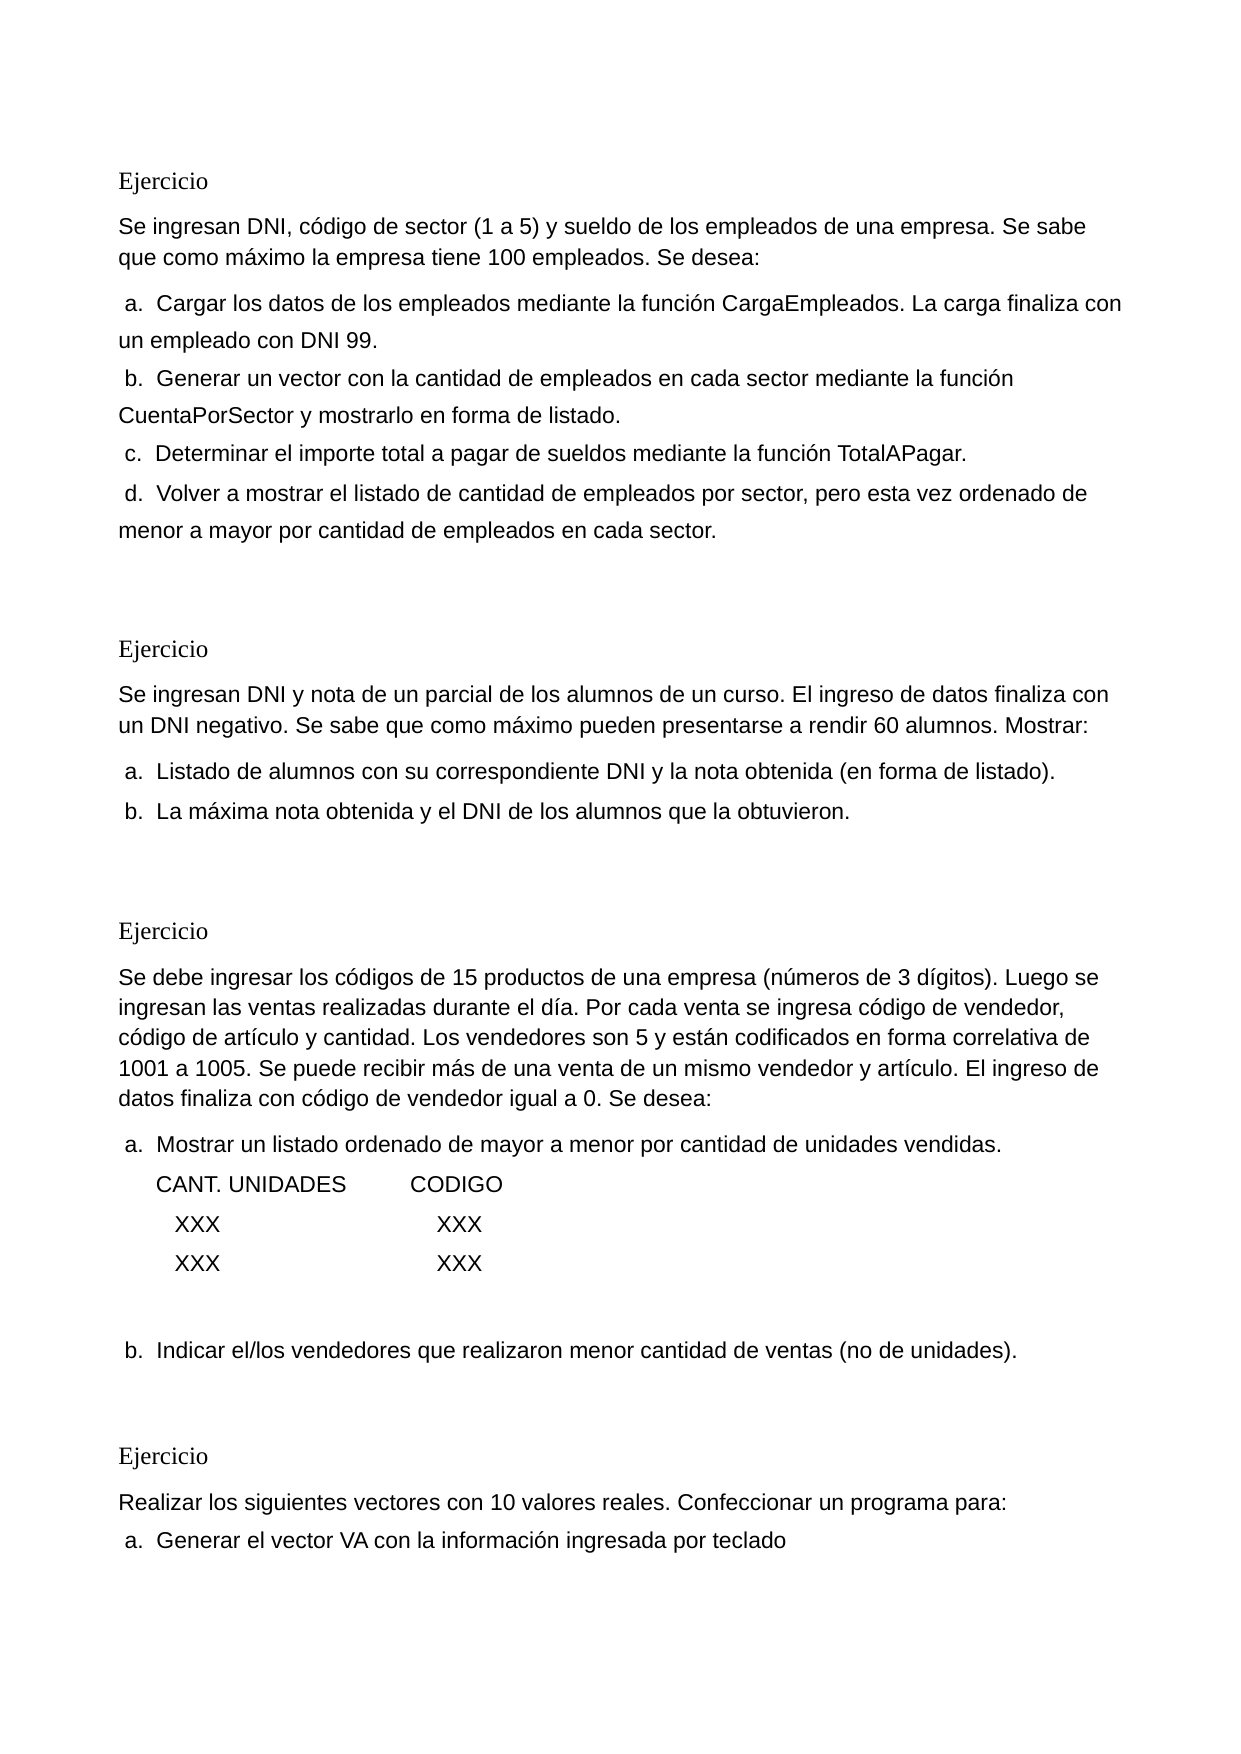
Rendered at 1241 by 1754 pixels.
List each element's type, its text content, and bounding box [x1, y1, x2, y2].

text a. Listado de alumnos con su correspondiente DNI y la nota obtenida (en forma de listado). [118, 756, 1122, 785]
text Ejercicio [118, 166, 1122, 194]
text c. Determinar el importe total a pagar de sueldos mediante la función TotalAPagar. [118, 438, 1122, 467]
text b. Generar un vector con la cantidad de empleados en cada sector mediante la función CuentaPorSector y mostrarlo en forma de listado. [118, 363, 1122, 428]
text a. Generar el vector VA con la información ingresada por teclado [118, 1525, 1122, 1554]
text Ejercicio [118, 634, 1122, 663]
text a. Cargar los datos de los empleados mediante la función CargaEmpleados. La carga finaliza con un empleado con DNI 99. [118, 288, 1122, 353]
text Ejercicio [118, 916, 1122, 945]
text a. Mostrar un listado ordenado de mayor a menor por cantidad de unidades vendidas. [118, 1129, 1122, 1158]
text b. Indicar el/los vendedores que realizaron menor cantidad de ventas (no de unidades). [118, 1335, 1122, 1364]
text Realizar los siguientes vectores con 10 valores reales. Confeccionar un programa para: [118, 1489, 1122, 1515]
text Ejercicio [118, 1375, 1122, 1470]
text Se ingresan DNI, código de sector (1 a 5) y sueldo de los empleados de una empresa. Se sabe que como máximo la empresa tiene 100 empleados. Se desea: [118, 213, 1122, 270]
text Se debe ingresar los códigos de 15 productos de una empresa (números de 3 dígitos). Luego se ingresan las ventas realizadas durante el día. Por cada venta se ingresa código de vendedor, código de artículo y cantidad. Los vendedores son 5 y están codificados en forma correlativa de 1001 a 1005. Se puede recibir más de una venta de un mismo vendedor y artículo. El ingreso de datos finaliza con código de vendedor igual a 0. Se desea: [118, 964, 1122, 1111]
text CANT. UNIDADES CODIGO [118, 1169, 1122, 1198]
text XXX XXX [118, 1248, 1122, 1277]
text XXX XXX [118, 1209, 1122, 1237]
text d. Volver a mostrar el listado de cantidad de empleados por sector, pero esta vez ordenado de menor a mayor por cantidad de empleados en cada sector. [118, 478, 1122, 543]
text b. La máxima nota obtenida y el DNI de los alumnos que la obtuvieron. [118, 796, 1122, 825]
text Se ingresan DNI y nota de un parcial de los alumnos de un curso. El ingreso de datos finaliza con un DNI negativo. Se sabe que como máximo pueden presentarse a rendir 60 alumnos. Mostrar: [118, 681, 1122, 738]
